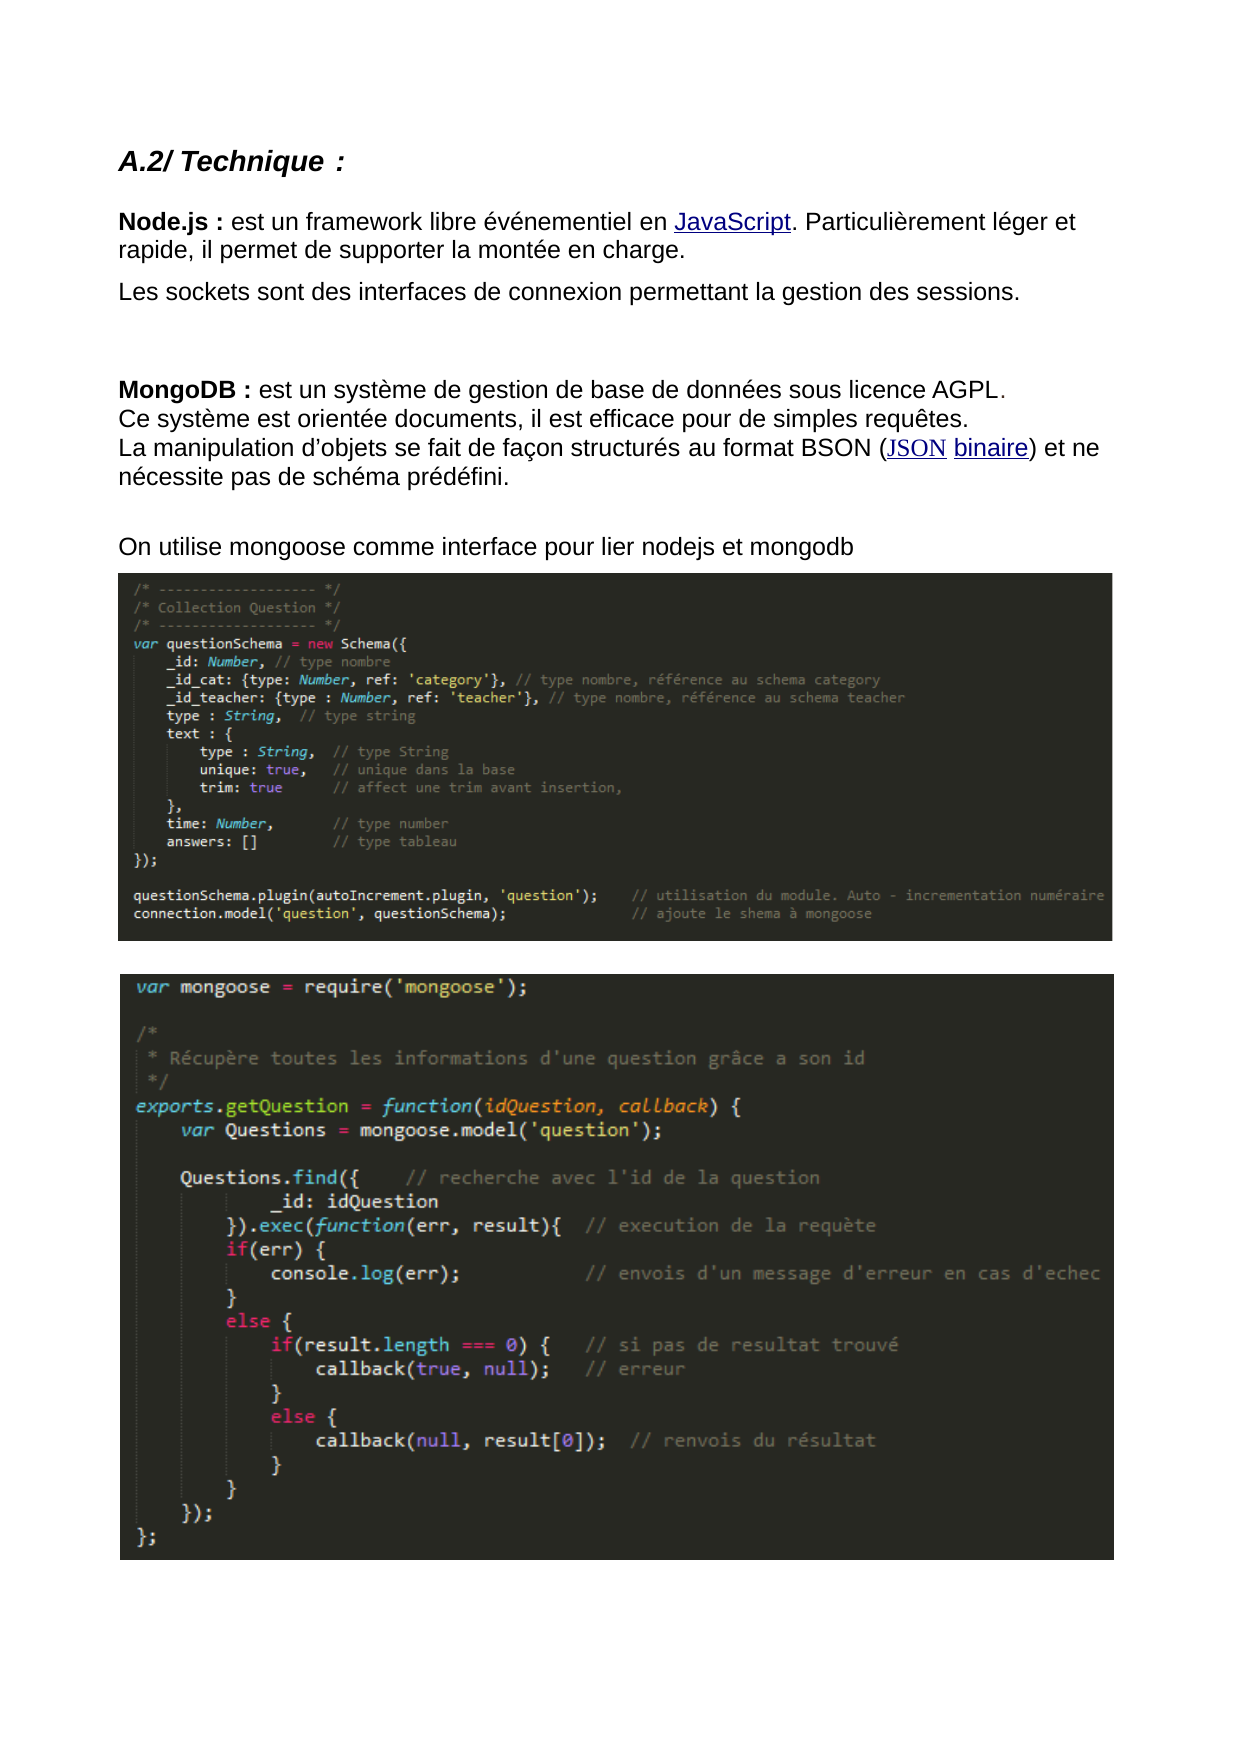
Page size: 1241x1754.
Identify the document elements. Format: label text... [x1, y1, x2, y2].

text Node.js : est un framework libre événementiel en JavaScript. Particulièrement léger et rapide, il permet de supporter la montée en charge. [118, 207, 1122, 264]
picture [120, 974, 1114, 1560]
text La manipulation d’objets se fait de façon structurés au format BSON (JSON binaire) et ne nécessite pas de schéma prédéfini. [118, 433, 1122, 491]
text Ce système est orientée documents, il est efficace pour de simples requêtes. [118, 404, 1122, 433]
text A.2/ Technique : [118, 144, 1122, 178]
text Les sockets sont des interfaces de connexion permettant la gestion des sessions. [118, 277, 1122, 306]
text MongoDB : est un système de gestion de base de données sous licence AGPL. [118, 376, 1122, 404]
picture [118, 573, 1113, 941]
text On utilise mongoose comme interface pour lier nodejs et mongodb [118, 532, 1122, 561]
